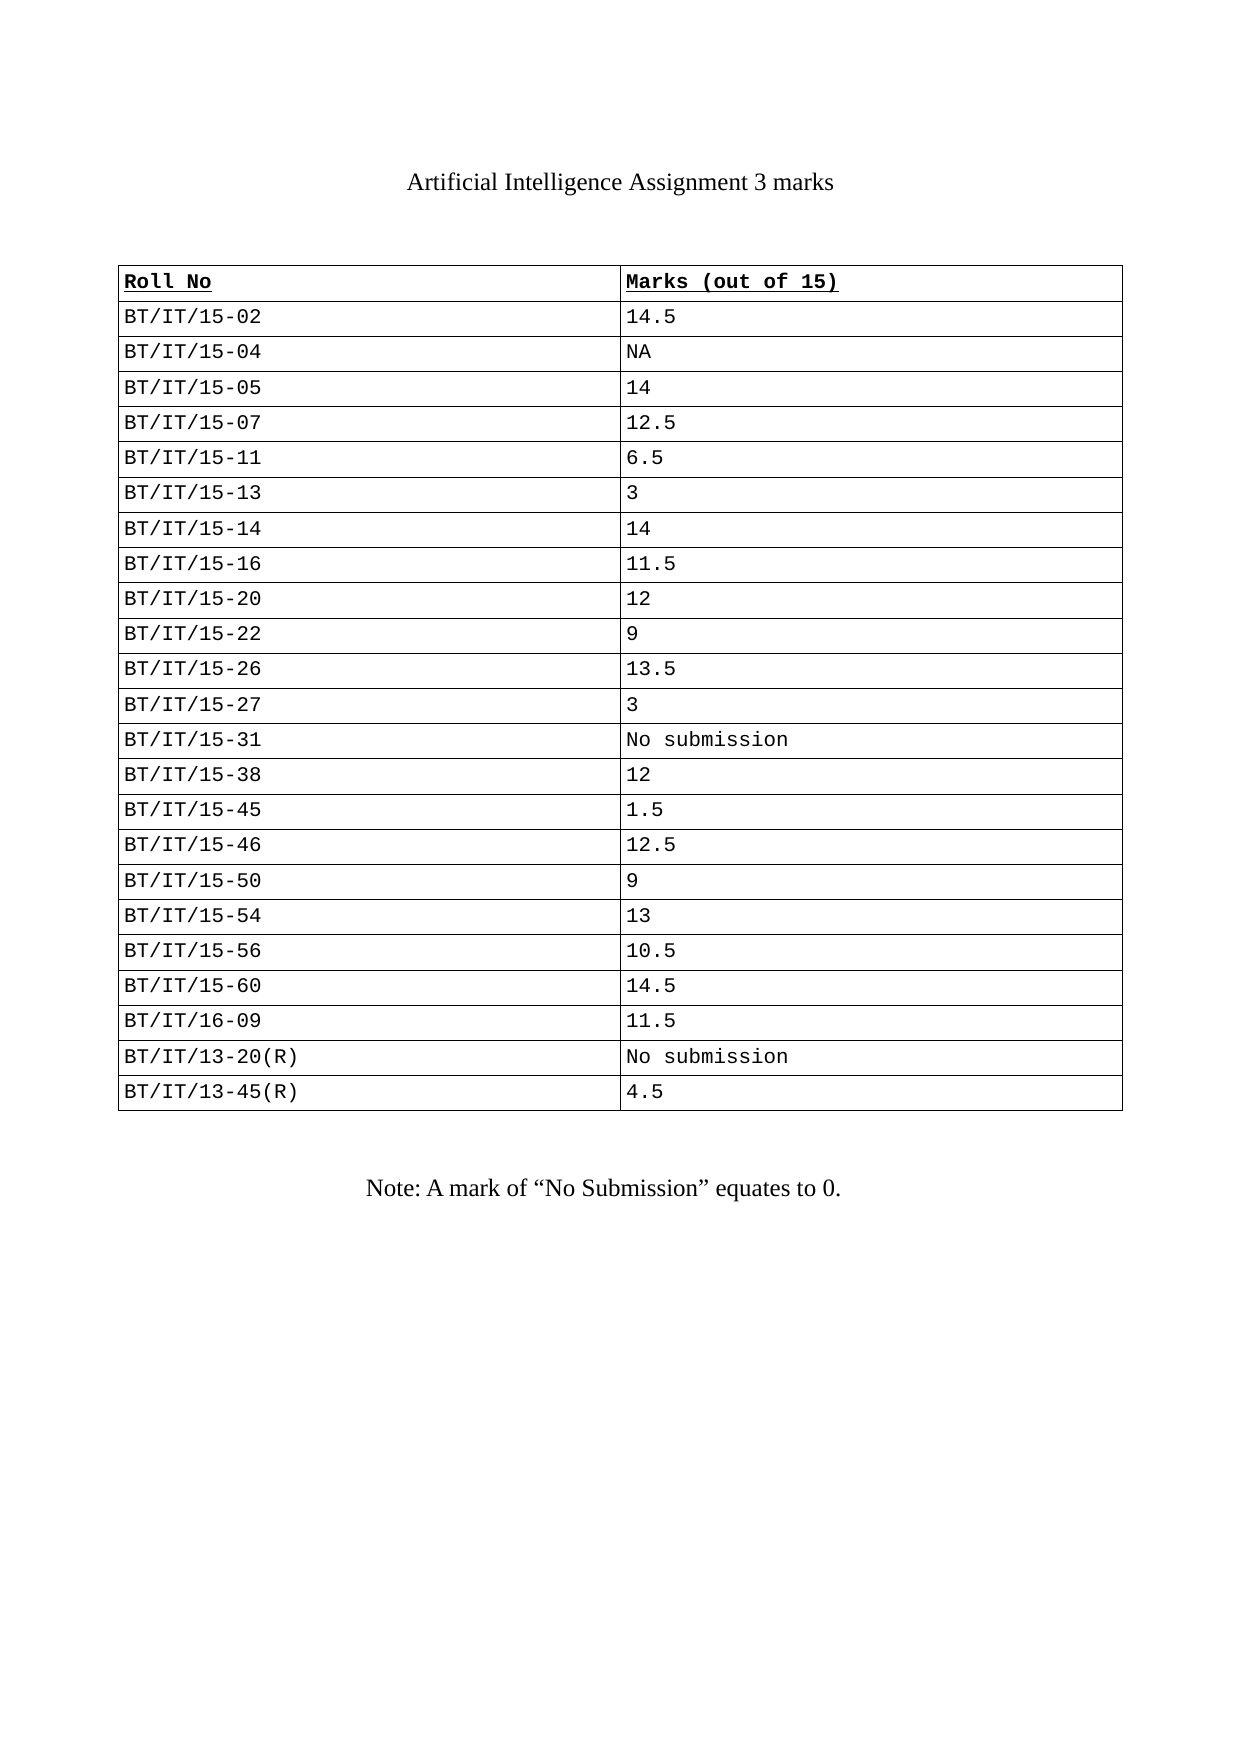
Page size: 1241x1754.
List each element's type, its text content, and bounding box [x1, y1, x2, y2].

table_cell 9 [621, 619, 1122, 653]
table_cell BT/IT/16-09 [119, 1006, 620, 1040]
table_cell 12.5 [621, 407, 1122, 441]
table_cell 1.5 [621, 795, 1122, 829]
table_cell BT/IT/15-13 [119, 478, 620, 512]
table_cell 12 [621, 583, 1122, 617]
table_header Marks (out of 15) [621, 266, 1122, 301]
table_cell No submission [621, 724, 1122, 758]
table_cell BT/IT/15-26 [119, 654, 620, 688]
table_cell 14 [621, 372, 1122, 406]
table_cell BT/IT/15-27 [119, 689, 620, 723]
table_cell NA [621, 337, 1122, 371]
table_header Roll No [119, 266, 620, 301]
table_cell 3 [621, 478, 1122, 512]
table_cell 11.5 [621, 1006, 1122, 1040]
table_cell BT/IT/15-60 [119, 971, 620, 1005]
table_cell BT/IT/15-50 [119, 865, 620, 899]
table_cell BT/IT/15-38 [119, 759, 620, 793]
table_cell BT/IT/13-45(R) [119, 1076, 620, 1110]
table_cell 9 [621, 865, 1122, 899]
table_cell 13.5 [621, 654, 1122, 688]
table_cell BT/IT/15-54 [119, 900, 620, 934]
table_cell 11.5 [621, 548, 1122, 582]
table_cell 4.5 [621, 1076, 1122, 1110]
table_cell BT/IT/15-11 [119, 442, 620, 477]
table_cell 14.5 [621, 302, 1122, 336]
table_cell No submission [621, 1041, 1122, 1075]
table_cell BT/IT/13-20(R) [119, 1041, 620, 1075]
table_cell 3 [621, 689, 1122, 723]
table_cell 12.5 [621, 830, 1122, 864]
table_cell BT/IT/15-07 [119, 407, 620, 441]
table_cell BT/IT/15-20 [119, 583, 620, 617]
table_cell BT/IT/15-22 [119, 619, 620, 653]
table_cell 14 [621, 513, 1122, 547]
table_cell BT/IT/15-04 [119, 337, 620, 371]
table_cell BT/IT/15-02 [119, 302, 620, 336]
table_cell 6.5 [621, 442, 1122, 477]
table_cell BT/IT/15-31 [119, 724, 620, 758]
table_cell BT/IT/15-14 [119, 513, 620, 547]
table_cell BT/IT/15-16 [119, 548, 620, 582]
table_cell 13 [621, 900, 1122, 934]
table_cell BT/IT/15-05 [119, 372, 620, 406]
table_cell 12 [621, 759, 1122, 793]
table_cell BT/IT/15-56 [119, 935, 620, 969]
table_cell BT/IT/15-46 [119, 830, 620, 864]
text Artificial Intelligence Assignment 3 marks [118, 167, 1122, 196]
table_cell 14.5 [621, 971, 1122, 1005]
table_cell BT/IT/15-45 [119, 795, 620, 829]
table_cell 10.5 [621, 935, 1122, 969]
